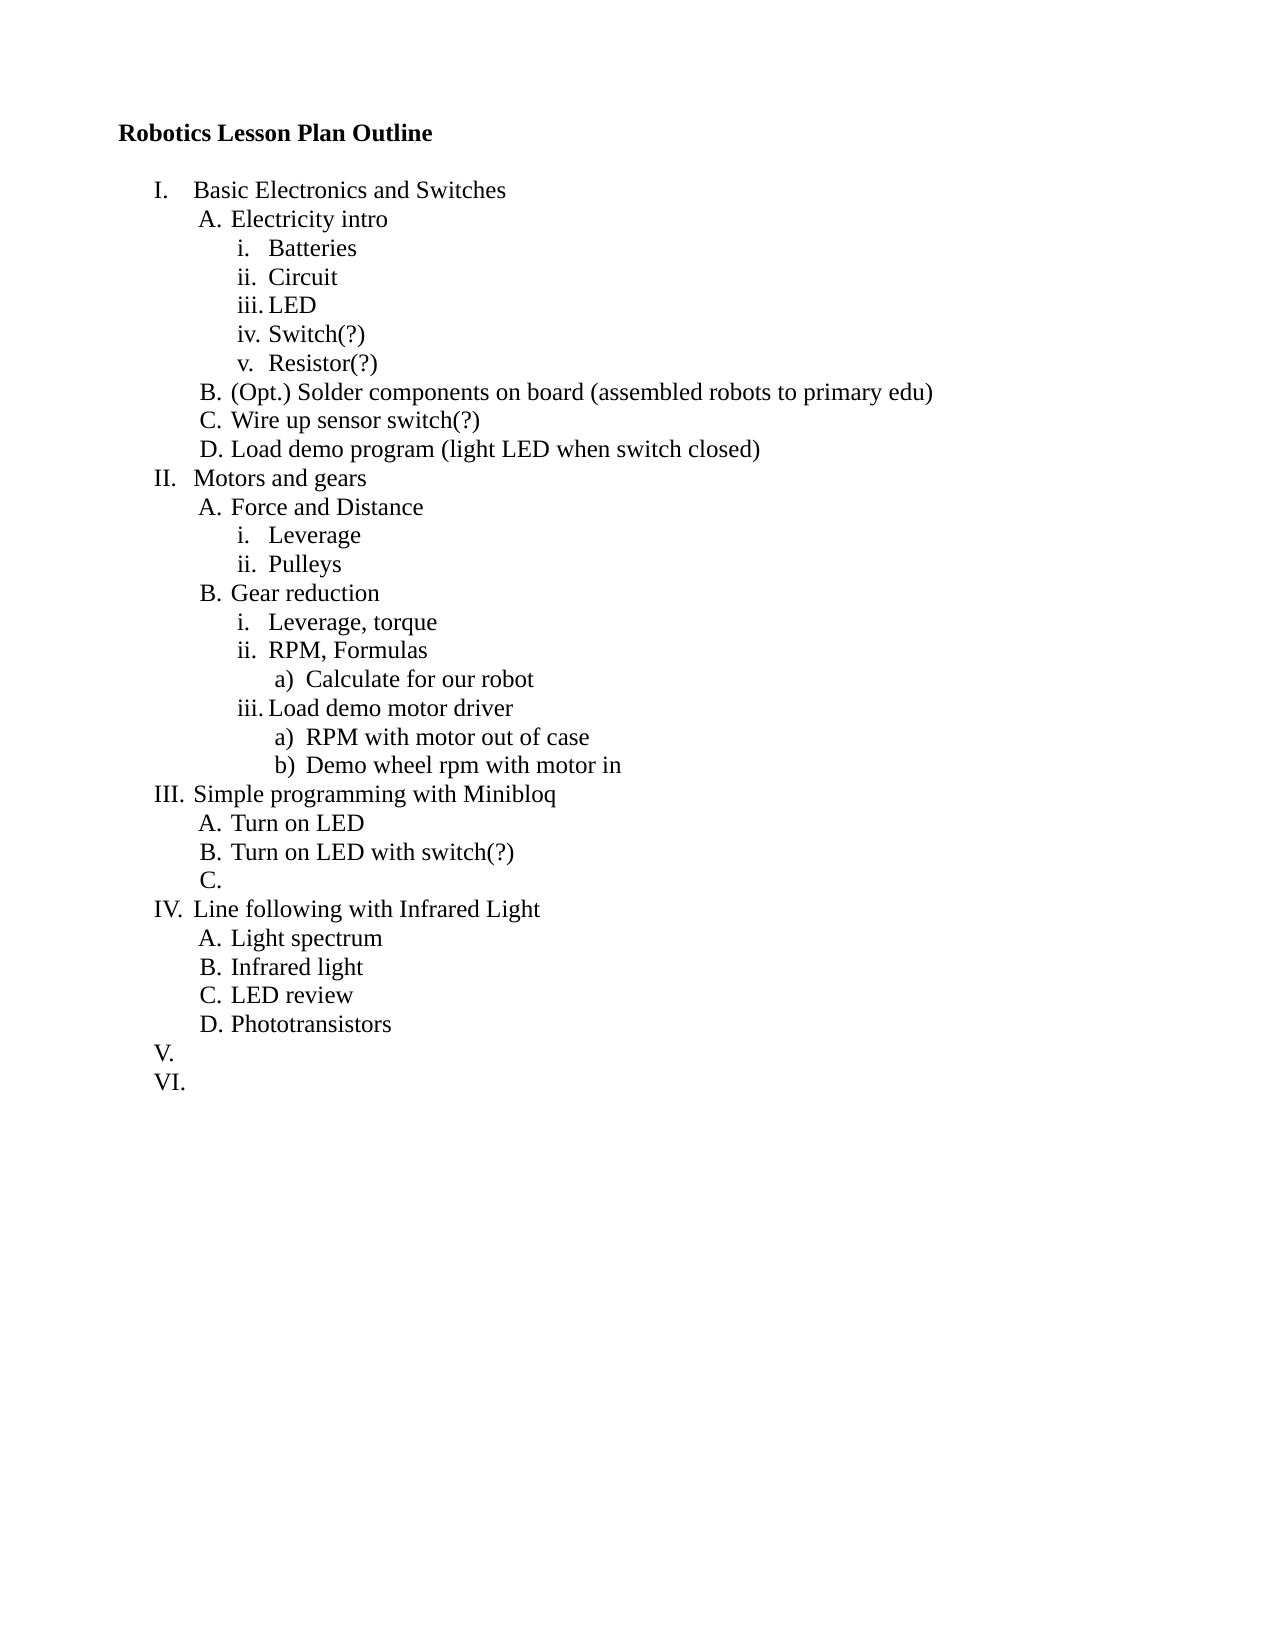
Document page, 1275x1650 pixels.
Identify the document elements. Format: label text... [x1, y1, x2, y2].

list Turn on LED [193, 808, 1157, 837]
list Infrared light [193, 952, 1157, 981]
list Leverage [231, 521, 1157, 549]
list Gear reduction [193, 578, 1157, 607]
list Motors and gears [147, 463, 1157, 492]
list Electricity intro [193, 204, 1157, 233]
list Switch(?) [231, 319, 1157, 348]
list Batteries [231, 233, 1157, 262]
list Phototransistors [193, 1009, 1157, 1038]
list Turn on LED with switch(?) [193, 837, 1157, 866]
list Leverage, torque [231, 607, 1157, 636]
list Pulleys [231, 549, 1157, 578]
list LED [231, 291, 1157, 319]
list Load demo program (light LED when switch closed) [193, 434, 1157, 463]
list LED review [193, 981, 1157, 1009]
list Force and Distance [193, 492, 1157, 521]
list Resistor(?) [231, 348, 1157, 377]
list RPM, Formulas [231, 636, 1157, 664]
text Robotics Lesson Plan Outline [118, 118, 1157, 147]
list Circuit [231, 262, 1157, 291]
list Load demo motor driver [231, 693, 1157, 722]
list Basic Electronics and Switches [147, 176, 1157, 204]
list RPM with motor out of case [268, 722, 1157, 751]
list Calculate for our robot [268, 664, 1157, 693]
list Simple programming with Minibloq [147, 779, 1157, 808]
list Line following with Infrared Light [147, 894, 1157, 923]
list (Opt.) Solder components on board (assembled robots to primary edu) [193, 377, 1157, 406]
list Wire up sensor switch(?) [193, 406, 1157, 434]
list Demo wheel rpm with motor in [268, 751, 1157, 779]
list Light spectrum [193, 923, 1157, 952]
